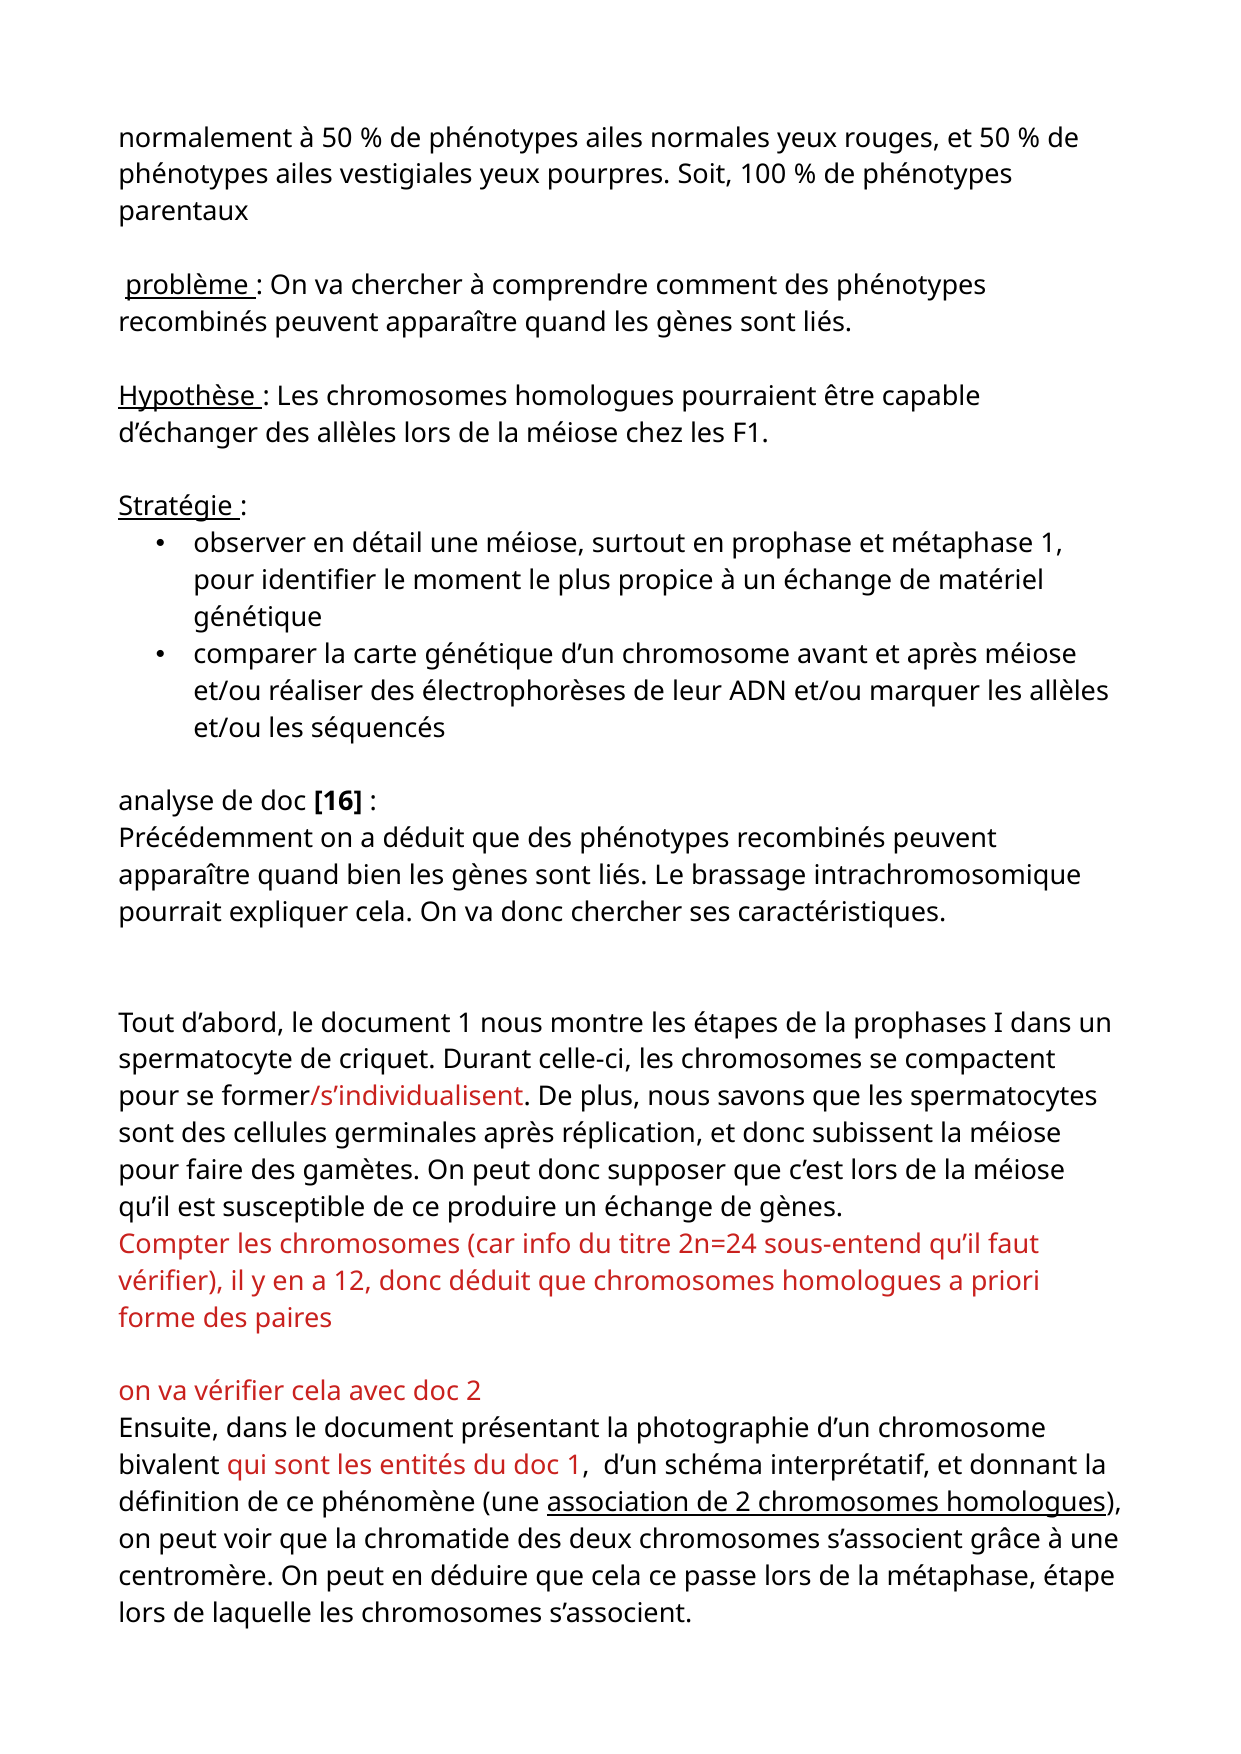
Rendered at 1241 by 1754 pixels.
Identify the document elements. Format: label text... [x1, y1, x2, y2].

text Hypothèse : Les chromosomes homologues pourraient être capable d’échanger des allèles lors de la méiose chez les F1. [118, 376, 1122, 450]
text problème : On va chercher à comprendre comment des phénotypes recombinés peuvent apparaître quand les gènes sont liés. [118, 266, 1122, 339]
list comparer la carte génétique d’un chromosome avant et après méiose et/ou réaliser des électrophorèses de leur ADN et/ou marquer les allèles et/ou les séquencés [156, 634, 1122, 745]
text Tout d’abord, le document 1 nous montre les étapes de la prophases I dans un spermatocyte de criquet. Durant celle-ci, les chromosomes se compactent pour se former/s’individualisent. De plus, nous savons que les spermatocytes sont des cellules germinales après réplication, et donc subissent la méiose pour faire des gamètes. On peut donc supposer que c’est lors de la méiose qu’il est susceptible de ce produire un échange de gènes. [118, 1003, 1122, 1224]
text Compter les chromosomes (car info du titre 2n=24 sous-entend qu’il faut vérifier), il y en a 12, donc déduit que chromosomes homologues a priori forme des paires [118, 1224, 1122, 1335]
text Précédemment on a déduit que des phénotypes recombinés peuvent apparaître quand bien les gènes sont liés. Le brassage intrachromosomique pourrait expliquer cela. On va donc chercher ses caractéristiques. [118, 819, 1122, 929]
text normalement à 50 % de phénotypes ailes normales yeux rouges, et 50 % de phénotypes ailes vestigiales yeux pourpres. Soit, 100 % de phénotypes parentaux [118, 118, 1122, 229]
text Stratégie : [118, 487, 1122, 524]
list observer en détail une méiose, surtout en prophase et métaphase 1, pour identifier le moment le plus propice à un échange de matériel génétique [156, 524, 1122, 634]
text on va vérifier cela avec doc 2 [118, 1372, 1122, 1409]
text Ensuite, dans le document présentant la photographie d’un chromosome bivalent qui sont les entités du doc 1, d’un schéma interprétatif, et donnant la définition de ce phénomène (une association de 2 chromosomes homologues), on peut voir que la chromatide des deux chromosomes s’associent grâce à une centromère. On peut en déduire que cela ce passe lors de la métaphase, étape lors de laquelle les chromosomes s’associent. [118, 1409, 1122, 1630]
text analyse de doc [16] : [118, 782, 1122, 819]
